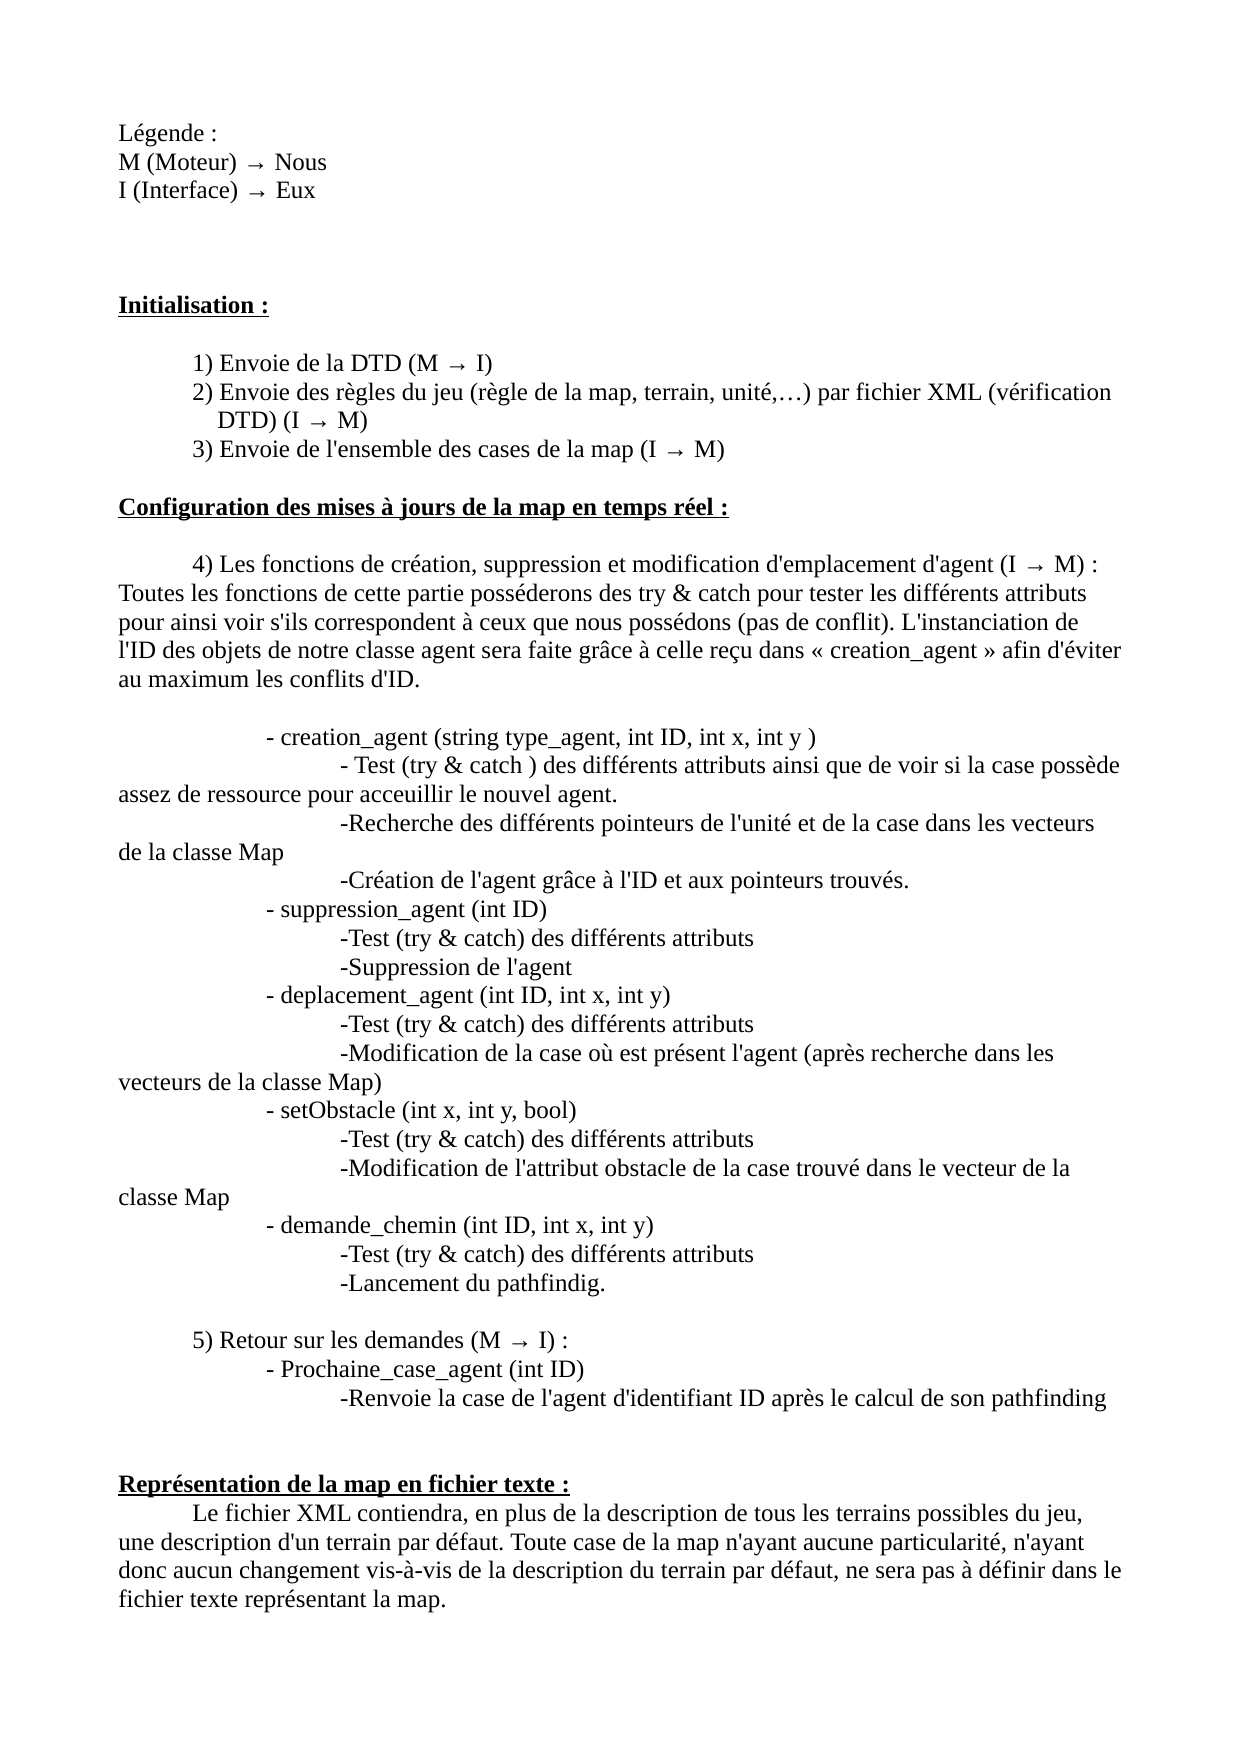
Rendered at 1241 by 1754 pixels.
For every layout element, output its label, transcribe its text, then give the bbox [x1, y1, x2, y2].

text -Renvoie la case de l'agent d'identifiant ID après le calcul de son pathfinding [118, 1383, 1122, 1412]
text 1) Envoie de la DTD (M → I) [118, 348, 1122, 377]
text -Modification de l'attribut obstacle de la case trouvé dans le vecteur de la classe Map [118, 1153, 1122, 1211]
text -Test (try & catch) des différents attributs [118, 1009, 1122, 1038]
text - creation_agent (string type_agent, int ID, int x, int y ) [118, 722, 1122, 751]
text 2) Envoie des règles du jeu (règle de la map, terrain, unité,…) par fichier XML (vérification DTD) (I → M) [118, 377, 1122, 434]
text M (Moteur) → Nous [118, 147, 1122, 176]
text -Lancement du pathfindig. [118, 1268, 1122, 1297]
text Représentation de la map en fichier texte : [118, 1469, 1122, 1498]
text - suppression_agent (int ID) [118, 894, 1122, 923]
text 3) Envoie de l'ensemble des cases de la map (I → M) [118, 434, 1122, 463]
text Le fichier XML contiendra, en plus de la description de tous les terrains possibles du jeu, une description d'un terrain par défaut. Toute case de la map n'ayant aucune particularité, n'ayant donc aucun changement vis-à-vis de la description du terrain par défaut, ne sera pas à définir dans le fichier texte représentant la map. [118, 1498, 1122, 1613]
text Initialisation : [118, 291, 1122, 319]
text - demande_chemin (int ID, int x, int y) [118, 1211, 1122, 1239]
text - Test (try & catch ) des différents attributs ainsi que de voir si la case possède assez de ressource pour acceuillir le nouvel agent. [118, 751, 1122, 808]
text - Prochaine_case_agent (int ID) [118, 1354, 1122, 1383]
text Légende : [118, 118, 1122, 147]
text -Test (try & catch) des différents attributs [118, 1239, 1122, 1268]
text -Modification de la case où est présent l'agent (après recherche dans les vecteurs de la classe Map) [118, 1038, 1122, 1096]
text I (Interface) → Eux [118, 176, 1122, 204]
text -Suppression de l'agent [118, 952, 1122, 981]
text 4) Les fonctions de création, suppression et modification d'emplacement d'agent (I → M) : [118, 549, 1122, 578]
text Configuration des mises à jours de la map en temps réel : [118, 492, 1122, 521]
text Toutes les fonctions de cette partie posséderons des try & catch pour tester les différents attributs pour ainsi voir s'ils correspondent à ceux que nous possédons (pas de conflit). L'instanciation de l'ID des objets de notre classe agent sera faite grâce à celle reçu dans « creation_agent » afin d'éviter au maximum les conflits d'ID. [118, 578, 1122, 693]
text -Test (try & catch) des différents attributs [118, 923, 1122, 952]
text -Test (try & catch) des différents attributs [118, 1124, 1122, 1153]
text 5) Retour sur les demandes (M → I) : [118, 1326, 1122, 1354]
text - deplacement_agent (int ID, int x, int y) [118, 981, 1122, 1009]
text - setObstacle (int x, int y, bool) [118, 1096, 1122, 1124]
text -Recherche des différents pointeurs de l'unité et de la case dans les vecteurs de la classe Map [118, 808, 1122, 866]
text -Création de l'agent grâce à l'ID et aux pointeurs trouvés. [118, 866, 1122, 894]
